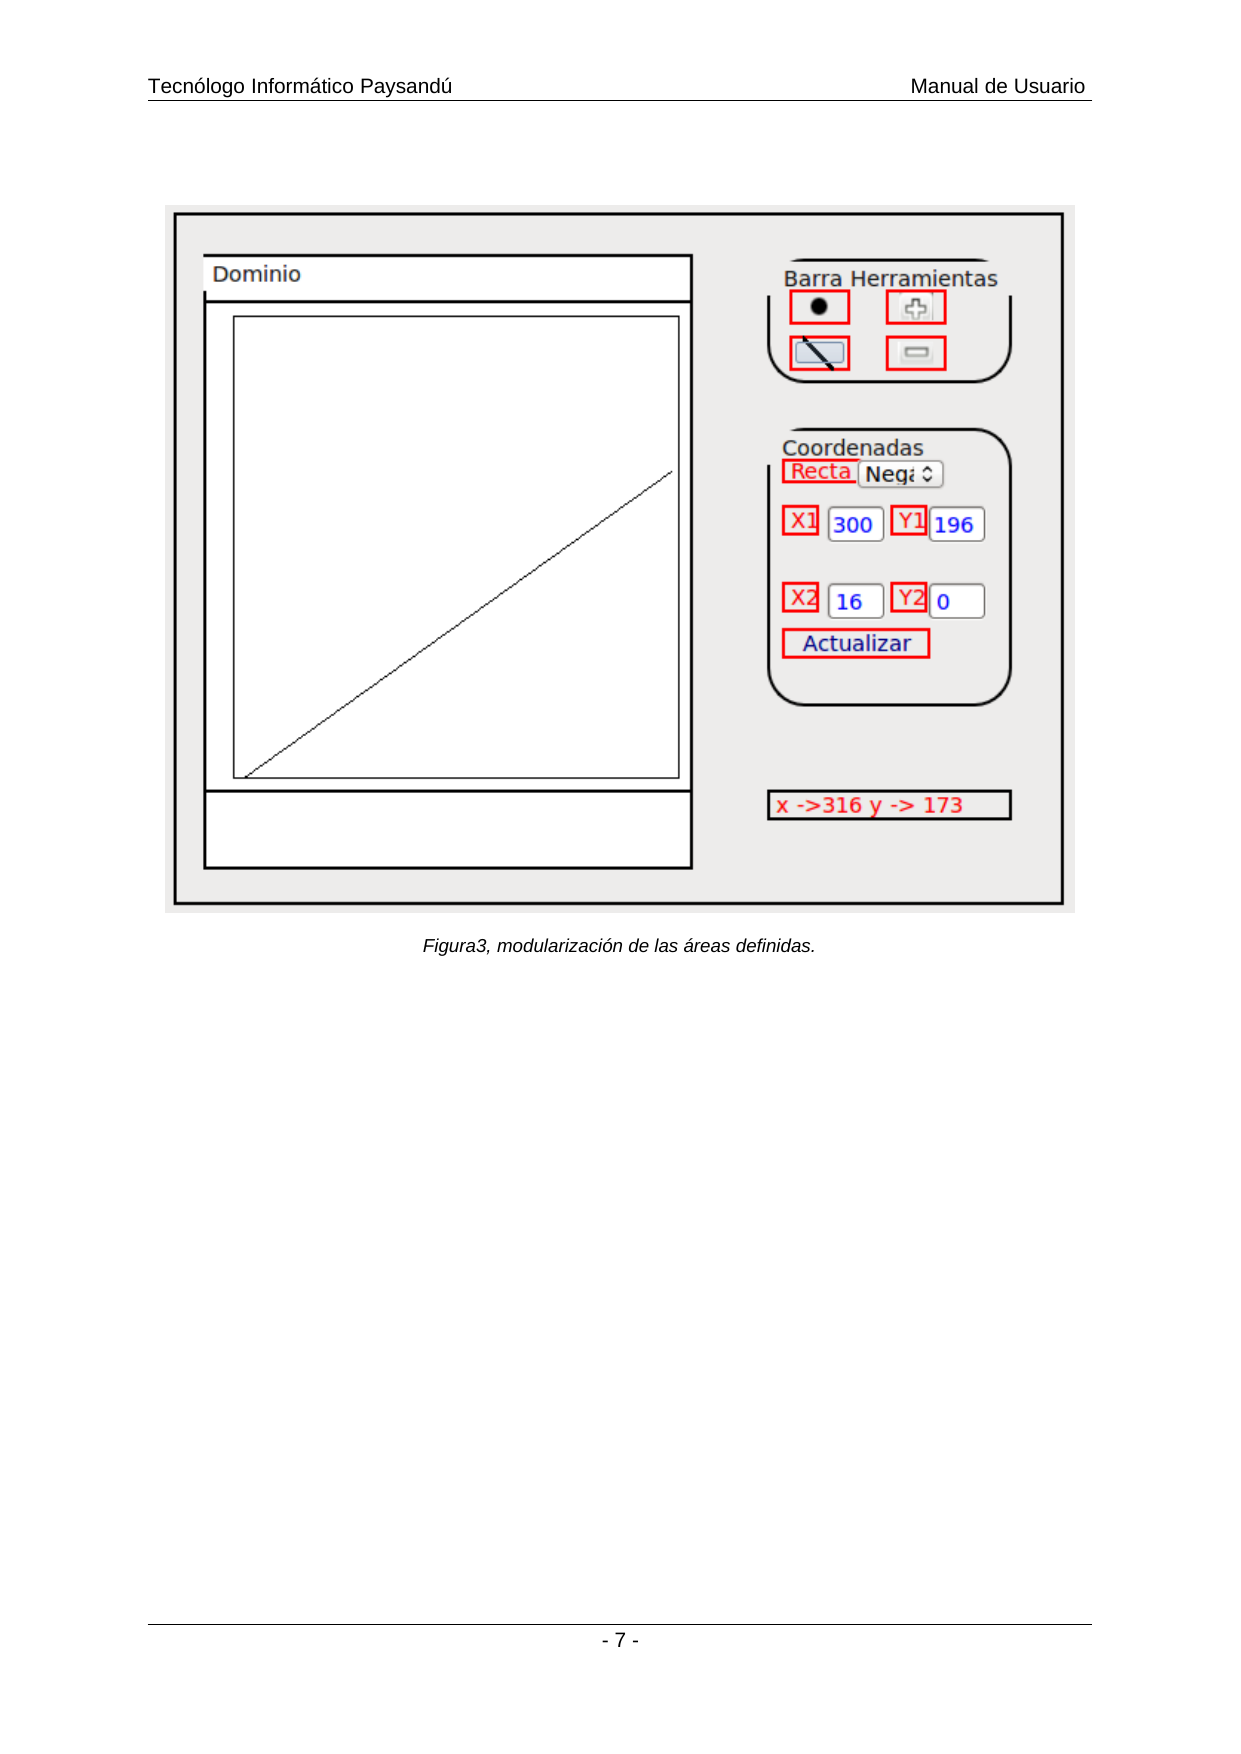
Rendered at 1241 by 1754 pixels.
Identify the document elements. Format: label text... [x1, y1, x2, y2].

picture [165, 205, 1075, 913]
text Figura3, modularización de las áreas definidas. [148, 934, 1092, 956]
